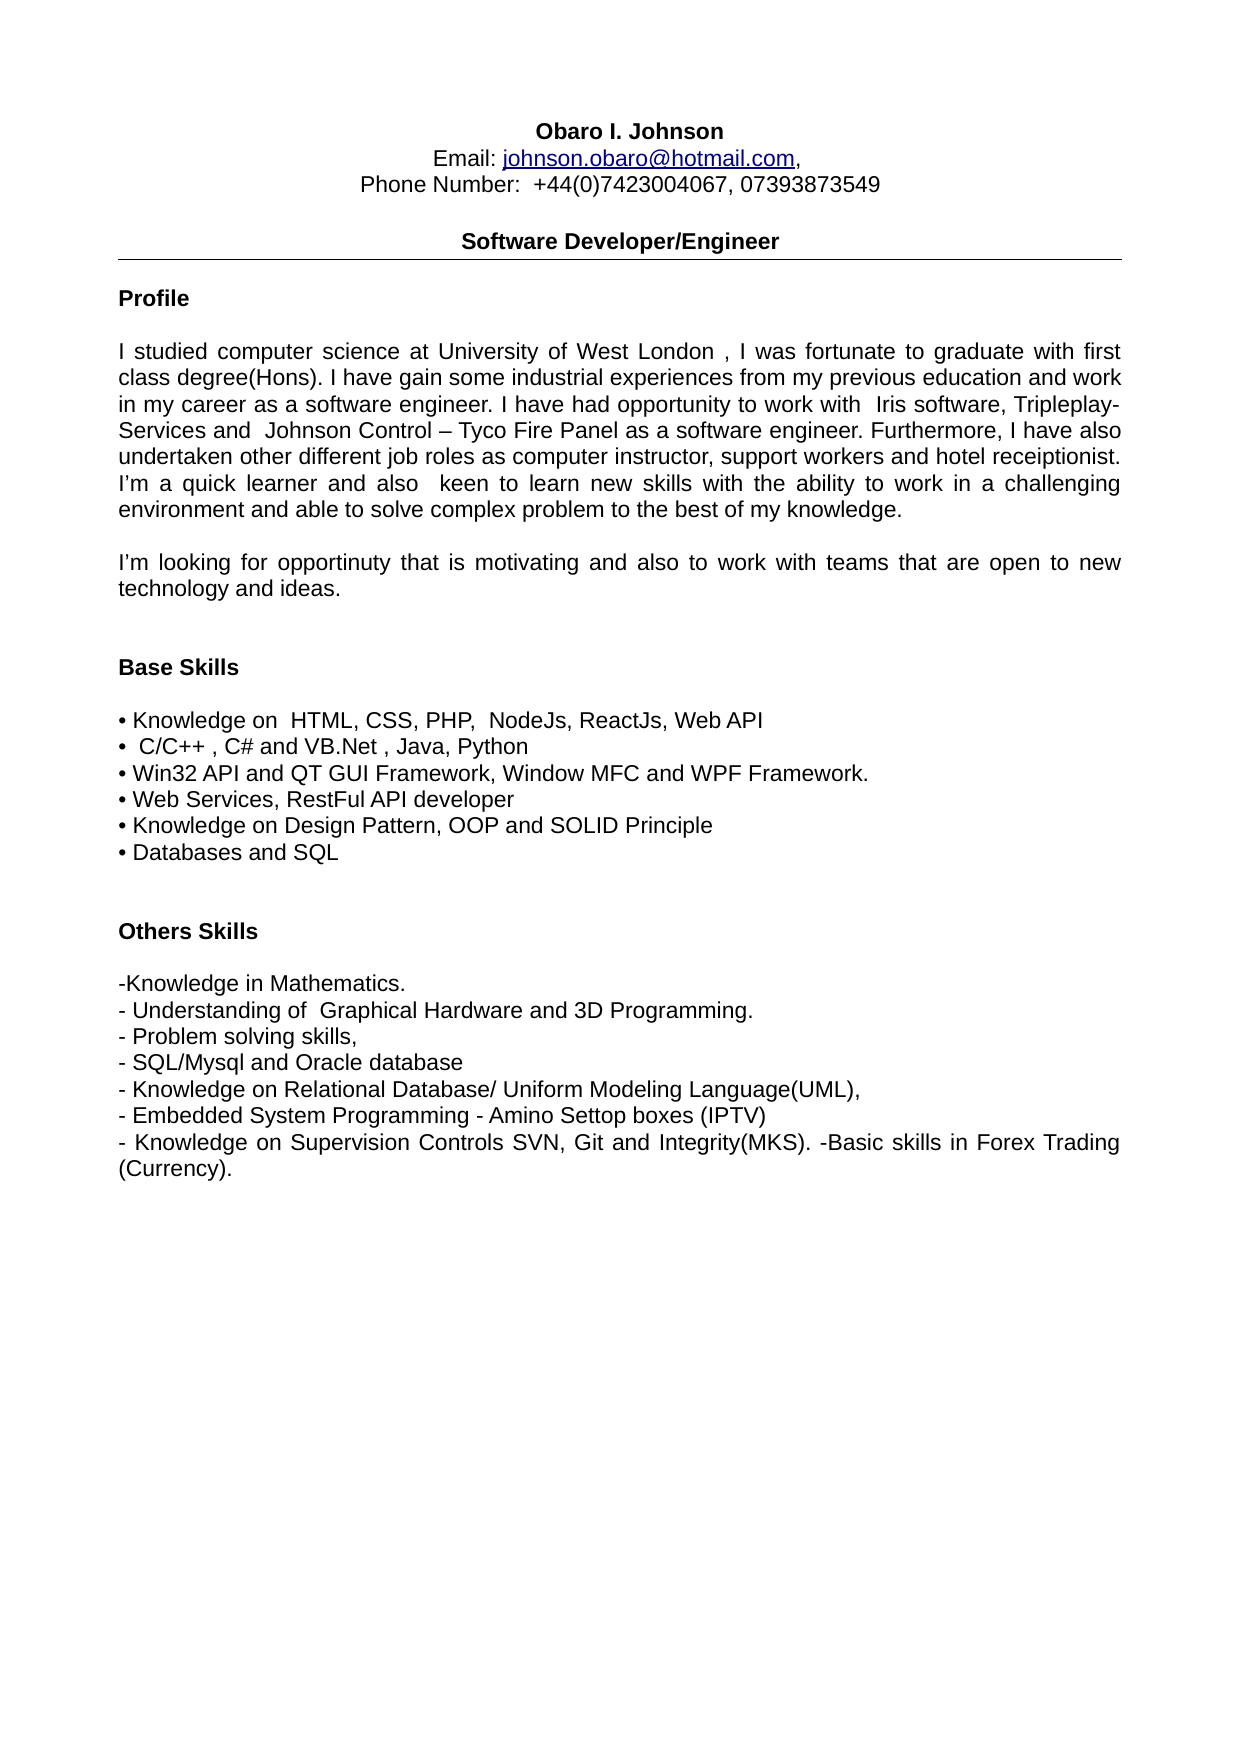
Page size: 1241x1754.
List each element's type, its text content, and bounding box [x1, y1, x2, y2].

text • Databases and SQL [118, 838, 1122, 865]
text • Win32 API and QT GUI Framework, Window MFC and WPF Framework. [118, 759, 1122, 786]
text Obaro I. Johnson [118, 118, 1122, 144]
text - SQL/Mysql and Oracle database [118, 1049, 1122, 1076]
text I studied computer science at University of West London , I was fortunate to graduate with ﬁrst class degree(Hons). I have gain some industrial experiences from my previous education and work in my career as a software engineer. I have had opportunity to work with Iris software, Tripleplay-Services and Johnson Control – Tyco Fire Panel as a software engineer. Furthermore, I have also undertaken other different job roles as computer instructor, support workers and hotel receiptionist. I’m a quick learner and also keen to learn new skills with the ability to work in a challenging environment and able to solve complex problem to the best of my knowledge. [118, 338, 1122, 522]
text Profile [118, 285, 1122, 311]
text - Knowledge on Supervision Controls SVN, Git and Integrity(MKS). -Basic skills in Forex Trading (Currency). [118, 1128, 1122, 1181]
text Base Skills [118, 654, 1122, 680]
text - Knowledge on Relational Database/ Uniform Modeling Language(UML), [118, 1076, 1122, 1102]
text Phone Number: +44(0)7423004067, 07393873549 [118, 171, 1122, 197]
text - Problem solving skills, [118, 1023, 1122, 1049]
text • Knowledge on Design Pattern, OOP and SOLID Principle [118, 812, 1122, 838]
text -Knowledge in Mathematics. [118, 970, 1122, 997]
text - Understanding of Graphical Hardware and 3D Programming. [118, 997, 1122, 1023]
text I’m looking for opportinuty that is motivating and also to work with teams that are open to new technology and ideas. [118, 549, 1122, 601]
text • C/C++ , C# and VB.Net , Java, Python [118, 733, 1122, 759]
text • Web Services, RestFul API developer [118, 786, 1122, 812]
text Others Skills [118, 918, 1122, 944]
text Email: johnson.obaro@hotmail.com, [118, 144, 1122, 171]
text • Knowledge on HTML, CSS, PHP, NodeJs, ReactJs, Web API [118, 707, 1122, 733]
text Software Developer/Engineer [118, 223, 1122, 259]
text - Embedded System Programming - Amino Settop boxes (IPTV) [118, 1102, 1122, 1128]
